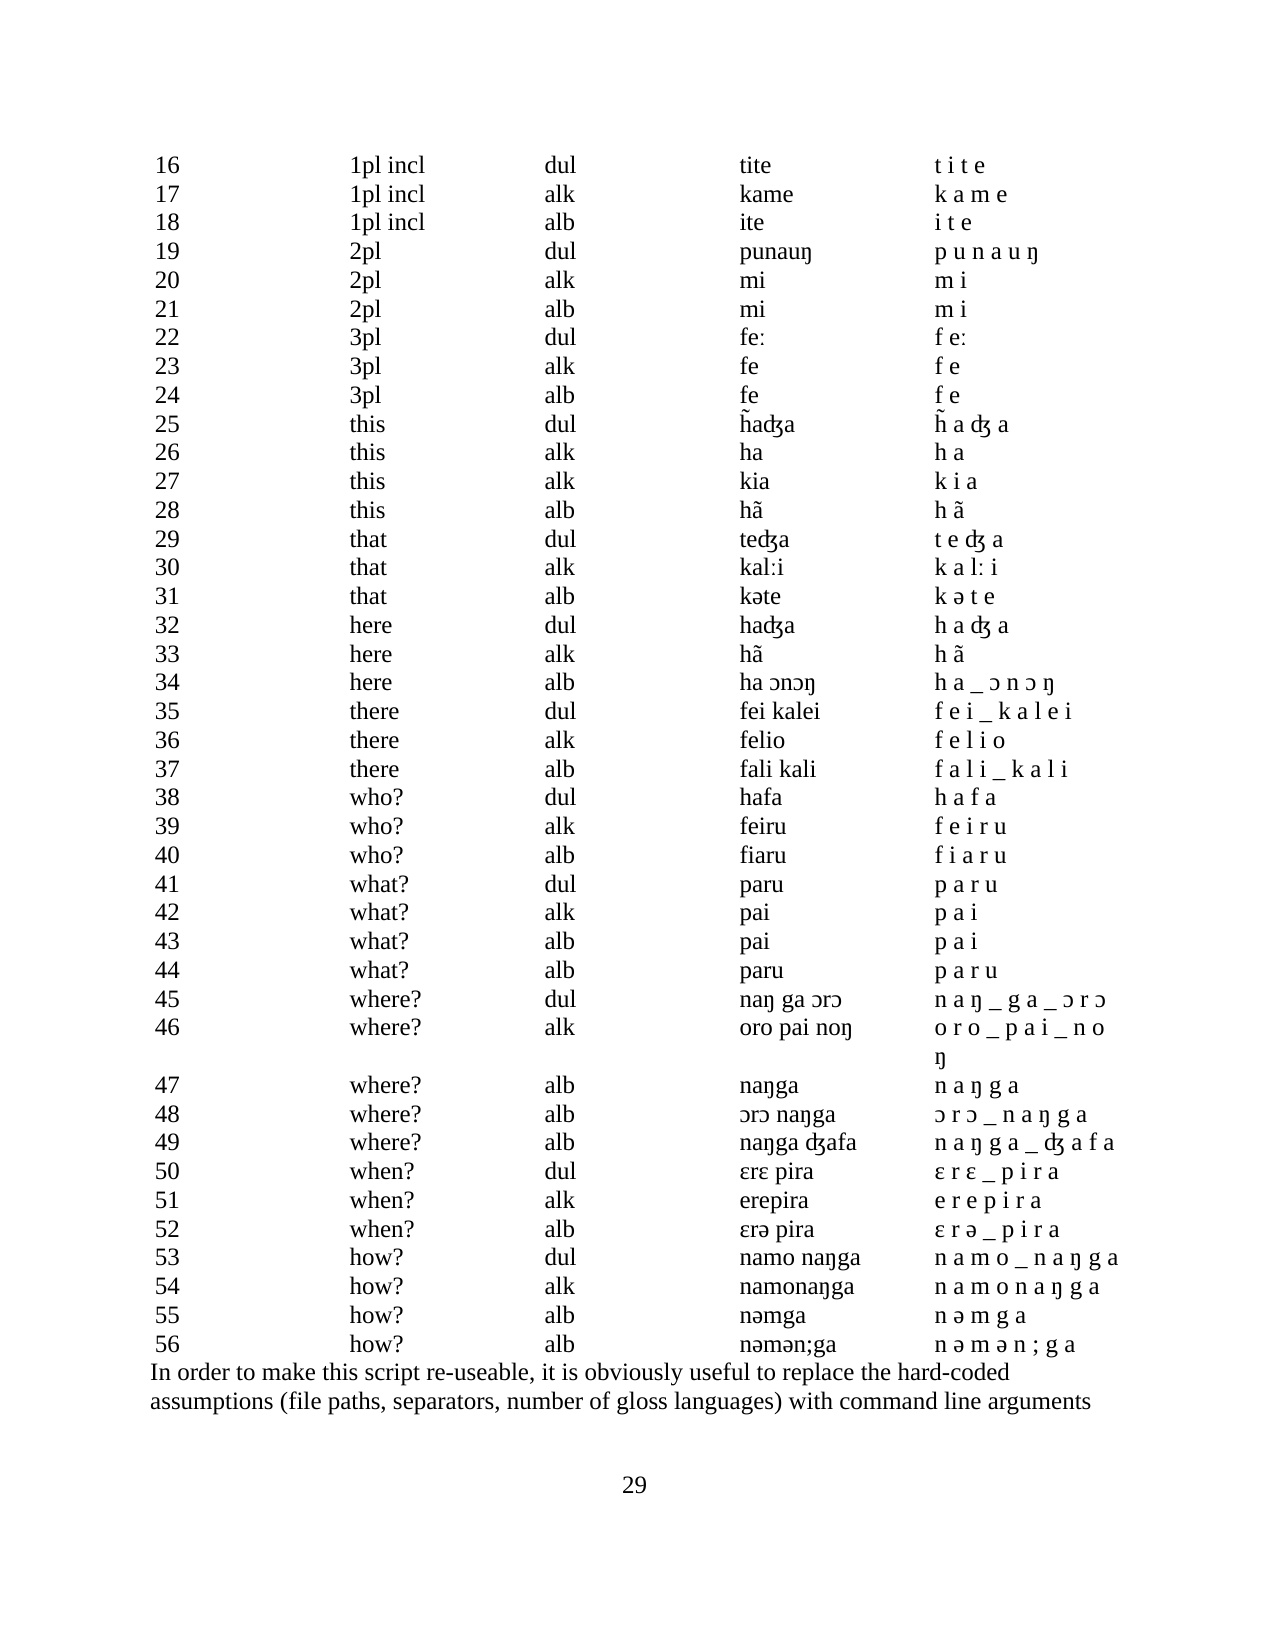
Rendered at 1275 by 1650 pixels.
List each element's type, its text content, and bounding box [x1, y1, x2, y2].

table_cell here [345, 610, 540, 639]
table_cell naŋga [735, 1070, 930, 1099]
table_cell p a r u [930, 955, 1125, 984]
table_cell alb [540, 380, 735, 409]
table_cell what? [345, 869, 540, 897]
table_cell 44 [150, 955, 345, 984]
table_cell alk [540, 438, 735, 466]
table_cell 38 [150, 783, 345, 811]
table_cell ha ɔnɔŋ [735, 668, 930, 696]
table_cell h̃ a ʤ a [930, 409, 1125, 437]
table_cell kalːi [735, 553, 930, 581]
table_cell alk [540, 179, 735, 207]
table_cell alb [540, 668, 735, 696]
table_cell 34 [150, 668, 345, 696]
table_cell 2pl [345, 294, 540, 322]
table_cell naŋ ga ɔrɔ [735, 984, 930, 1012]
table_cell dul [540, 984, 735, 1012]
table_cell alk [540, 1185, 735, 1214]
table_cell where? [345, 1128, 540, 1156]
table_cell n ə m ə n ; g a [930, 1329, 1125, 1357]
table_cell here [345, 639, 540, 667]
table_cell 23 [150, 351, 345, 380]
table_cell n a m o n a ŋ g a [930, 1271, 1125, 1300]
table_cell hã [735, 495, 930, 524]
table_cell f e i r u [930, 811, 1125, 840]
table_cell hã [735, 639, 930, 667]
table_cell f a l i _ k a l i [930, 754, 1125, 782]
table_cell n ə m g a [930, 1300, 1125, 1329]
table_cell ɛrə pira [735, 1214, 930, 1242]
table_cell how? [345, 1329, 540, 1357]
table_cell ɔ r ɔ _ n a ŋ g a [930, 1099, 1125, 1127]
table_cell 31 [150, 581, 345, 610]
table_cell 2pl [345, 265, 540, 294]
table_cell haʤa [735, 610, 930, 639]
table_cell alk [540, 1013, 735, 1070]
table_cell alk [540, 1271, 735, 1300]
table_cell dul [540, 696, 735, 725]
table_cell alb [540, 208, 735, 236]
table_cell there [345, 754, 540, 782]
table_cell 3pl [345, 380, 540, 409]
table_cell i t e [930, 208, 1125, 236]
table_cell n a m o _ n a ŋ g a [930, 1243, 1125, 1271]
table_cell dul [540, 323, 735, 351]
table_cell f e [930, 351, 1125, 380]
table_cell f e [930, 380, 1125, 409]
table_cell 27 [150, 466, 345, 495]
table_cell 21 [150, 294, 345, 322]
table_cell how? [345, 1271, 540, 1300]
table_cell alb [540, 754, 735, 782]
table_cell what? [345, 955, 540, 984]
table_cell h a f a [930, 783, 1125, 811]
table_cell dul [540, 524, 735, 552]
table_cell 46 [150, 1013, 345, 1070]
table_cell k a m e [930, 179, 1125, 207]
table_cell kia [735, 466, 930, 495]
table_cell h a ʤ a [930, 610, 1125, 639]
table_cell 20 [150, 265, 345, 294]
table_cell 47 [150, 1070, 345, 1099]
table_cell h̃aʤa [735, 409, 930, 437]
table_cell alk [540, 466, 735, 495]
table_cell fe [735, 380, 930, 409]
table_cell k a lː i [930, 553, 1125, 581]
table_cell how? [345, 1243, 540, 1271]
table_cell what? [345, 898, 540, 926]
table_cell h a [930, 438, 1125, 466]
table_cell 1pl incl [345, 150, 540, 179]
table_cell this [345, 495, 540, 524]
table_cell alb [540, 840, 735, 869]
table_cell alb [540, 294, 735, 322]
table_cell 2pl [345, 236, 540, 265]
table_cell m i [930, 294, 1125, 322]
table_cell mi [735, 265, 930, 294]
table_cell 49 [150, 1128, 345, 1156]
table_cell nəmən;ga [735, 1329, 930, 1357]
table_cell that [345, 581, 540, 610]
table_cell oro pai noŋ [735, 1013, 930, 1070]
table_cell paru [735, 869, 930, 897]
table_cell this [345, 438, 540, 466]
table_cell n a ŋ g a _ ʤ a f a [930, 1128, 1125, 1156]
table_cell 3pl [345, 323, 540, 351]
table_cell dul [540, 1156, 735, 1185]
table_cell naŋga ʤafa [735, 1128, 930, 1156]
table_cell 24 [150, 380, 345, 409]
table_cell 28 [150, 495, 345, 524]
table_cell 56 [150, 1329, 345, 1357]
table_cell m i [930, 265, 1125, 294]
table_cell 35 [150, 696, 345, 725]
table_cell alb [540, 1329, 735, 1357]
table_cell fali kali [735, 754, 930, 782]
table_cell 54 [150, 1271, 345, 1300]
table_cell 43 [150, 926, 345, 955]
table_cell 29 [150, 524, 345, 552]
table_cell alk [540, 351, 735, 380]
table_cell erepira [735, 1185, 930, 1214]
table_cell dul [540, 783, 735, 811]
table_cell kame [735, 179, 930, 207]
table_cell hafa [735, 783, 930, 811]
table_cell here [345, 668, 540, 696]
table_cell 51 [150, 1185, 345, 1214]
table_cell t i t e [930, 150, 1125, 179]
table_cell feiru [735, 811, 930, 840]
table_cell that [345, 524, 540, 552]
table_cell f i a r u [930, 840, 1125, 869]
table_cell alb [540, 1300, 735, 1329]
table_cell 32 [150, 610, 345, 639]
table_cell 26 [150, 438, 345, 466]
table_cell paru [735, 955, 930, 984]
table_cell dul [540, 409, 735, 437]
table_cell alb [540, 1070, 735, 1099]
table_cell n a ŋ _ g a _ ɔ r ɔ [930, 984, 1125, 1012]
table_cell fiaru [735, 840, 930, 869]
table_cell mi [735, 294, 930, 322]
table_cell feː [735, 323, 930, 351]
table_cell 1pl incl [345, 208, 540, 236]
table_cell alk [540, 265, 735, 294]
table_cell o r o _ p a i _ n o ŋ [930, 1013, 1125, 1070]
table_cell 50 [150, 1156, 345, 1185]
table_cell f e l i o [930, 725, 1125, 754]
table_cell alk [540, 811, 735, 840]
table_cell alb [540, 1128, 735, 1156]
table_cell 45 [150, 984, 345, 1012]
table_cell namo naŋga [735, 1243, 930, 1271]
table_cell t e ʤ a [930, 524, 1125, 552]
table_cell 39 [150, 811, 345, 840]
table_cell 17 [150, 179, 345, 207]
table_cell 22 [150, 323, 345, 351]
table_cell 16 [150, 150, 345, 179]
table_cell alb [540, 926, 735, 955]
table_cell alb [540, 495, 735, 524]
table_cell e r e p i r a [930, 1185, 1125, 1214]
table_cell n a ŋ g a [930, 1070, 1125, 1099]
table_cell ɛ r ɛ _ p i r a [930, 1156, 1125, 1185]
table_cell this [345, 466, 540, 495]
table_cell felio [735, 725, 930, 754]
table_cell 55 [150, 1300, 345, 1329]
table_cell 1pl incl [345, 179, 540, 207]
table_cell nəmga [735, 1300, 930, 1329]
table_cell ɛ r ə _ p i r a [930, 1214, 1125, 1242]
table_cell p a r u [930, 869, 1125, 897]
table_cell 19 [150, 236, 345, 265]
table_cell ɛrɛ pira [735, 1156, 930, 1185]
table_cell there [345, 725, 540, 754]
table_cell 33 [150, 639, 345, 667]
table_cell k i a [930, 466, 1125, 495]
table_cell 48 [150, 1099, 345, 1127]
table_cell dul [540, 236, 735, 265]
table_cell fei kalei [735, 696, 930, 725]
table_cell kəte [735, 581, 930, 610]
table_cell punauŋ [735, 236, 930, 265]
table_cell tite [735, 150, 930, 179]
table_cell dul [540, 150, 735, 179]
table_cell dul [540, 1243, 735, 1271]
table_cell 42 [150, 898, 345, 926]
table_cell p a i [930, 926, 1125, 955]
table_cell 52 [150, 1214, 345, 1242]
table_cell where? [345, 1070, 540, 1099]
table_cell pai [735, 898, 930, 926]
table_cell when? [345, 1185, 540, 1214]
table_cell dul [540, 869, 735, 897]
table_cell alk [540, 639, 735, 667]
table_cell p u n a u ŋ [930, 236, 1125, 265]
table_cell 37 [150, 754, 345, 782]
table_cell this [345, 409, 540, 437]
table_cell p a i [930, 898, 1125, 926]
table_cell there [345, 696, 540, 725]
table_cell 40 [150, 840, 345, 869]
table_cell 18 [150, 208, 345, 236]
table_cell dul [540, 610, 735, 639]
table_cell 41 [150, 869, 345, 897]
table_cell ha [735, 438, 930, 466]
table_cell namonaŋga [735, 1271, 930, 1300]
table_cell h a _ ɔ n ɔ ŋ [930, 668, 1125, 696]
table_cell alb [540, 1099, 735, 1127]
table_cell alk [540, 725, 735, 754]
table_cell where? [345, 1099, 540, 1127]
table_cell that [345, 553, 540, 581]
table_cell ite [735, 208, 930, 236]
table_cell when? [345, 1214, 540, 1242]
table_cell where? [345, 984, 540, 1012]
table_cell alb [540, 581, 735, 610]
table_cell f eː [930, 323, 1125, 351]
table_cell 53 [150, 1243, 345, 1271]
table_cell fe [735, 351, 930, 380]
table_cell h ã [930, 639, 1125, 667]
table_cell how? [345, 1300, 540, 1329]
table_cell who? [345, 783, 540, 811]
table_cell teʤa [735, 524, 930, 552]
table_cell alk [540, 898, 735, 926]
table_cell 25 [150, 409, 345, 437]
table_cell f e i _ k a l e i [930, 696, 1125, 725]
table_cell where? [345, 1013, 540, 1070]
table_cell who? [345, 840, 540, 869]
table_cell when? [345, 1156, 540, 1185]
table_cell 36 [150, 725, 345, 754]
table_cell alb [540, 1214, 735, 1242]
table_cell h ã [930, 495, 1125, 524]
table_cell who? [345, 811, 540, 840]
table_cell alk [540, 553, 735, 581]
table_cell k ə t e [930, 581, 1125, 610]
table_cell 3pl [345, 351, 540, 380]
text In order to make this script re-useable, it is obviously useful to replace the hard-coded assumptions (file paths, separators, number of gloss languages) with command line arguments [150, 1357, 1125, 1415]
table_cell 30 [150, 553, 345, 581]
table_cell ɔrɔ naŋga [735, 1099, 930, 1127]
table_cell what? [345, 926, 540, 955]
table_cell pai [735, 926, 930, 955]
table_cell alb [540, 955, 735, 984]
